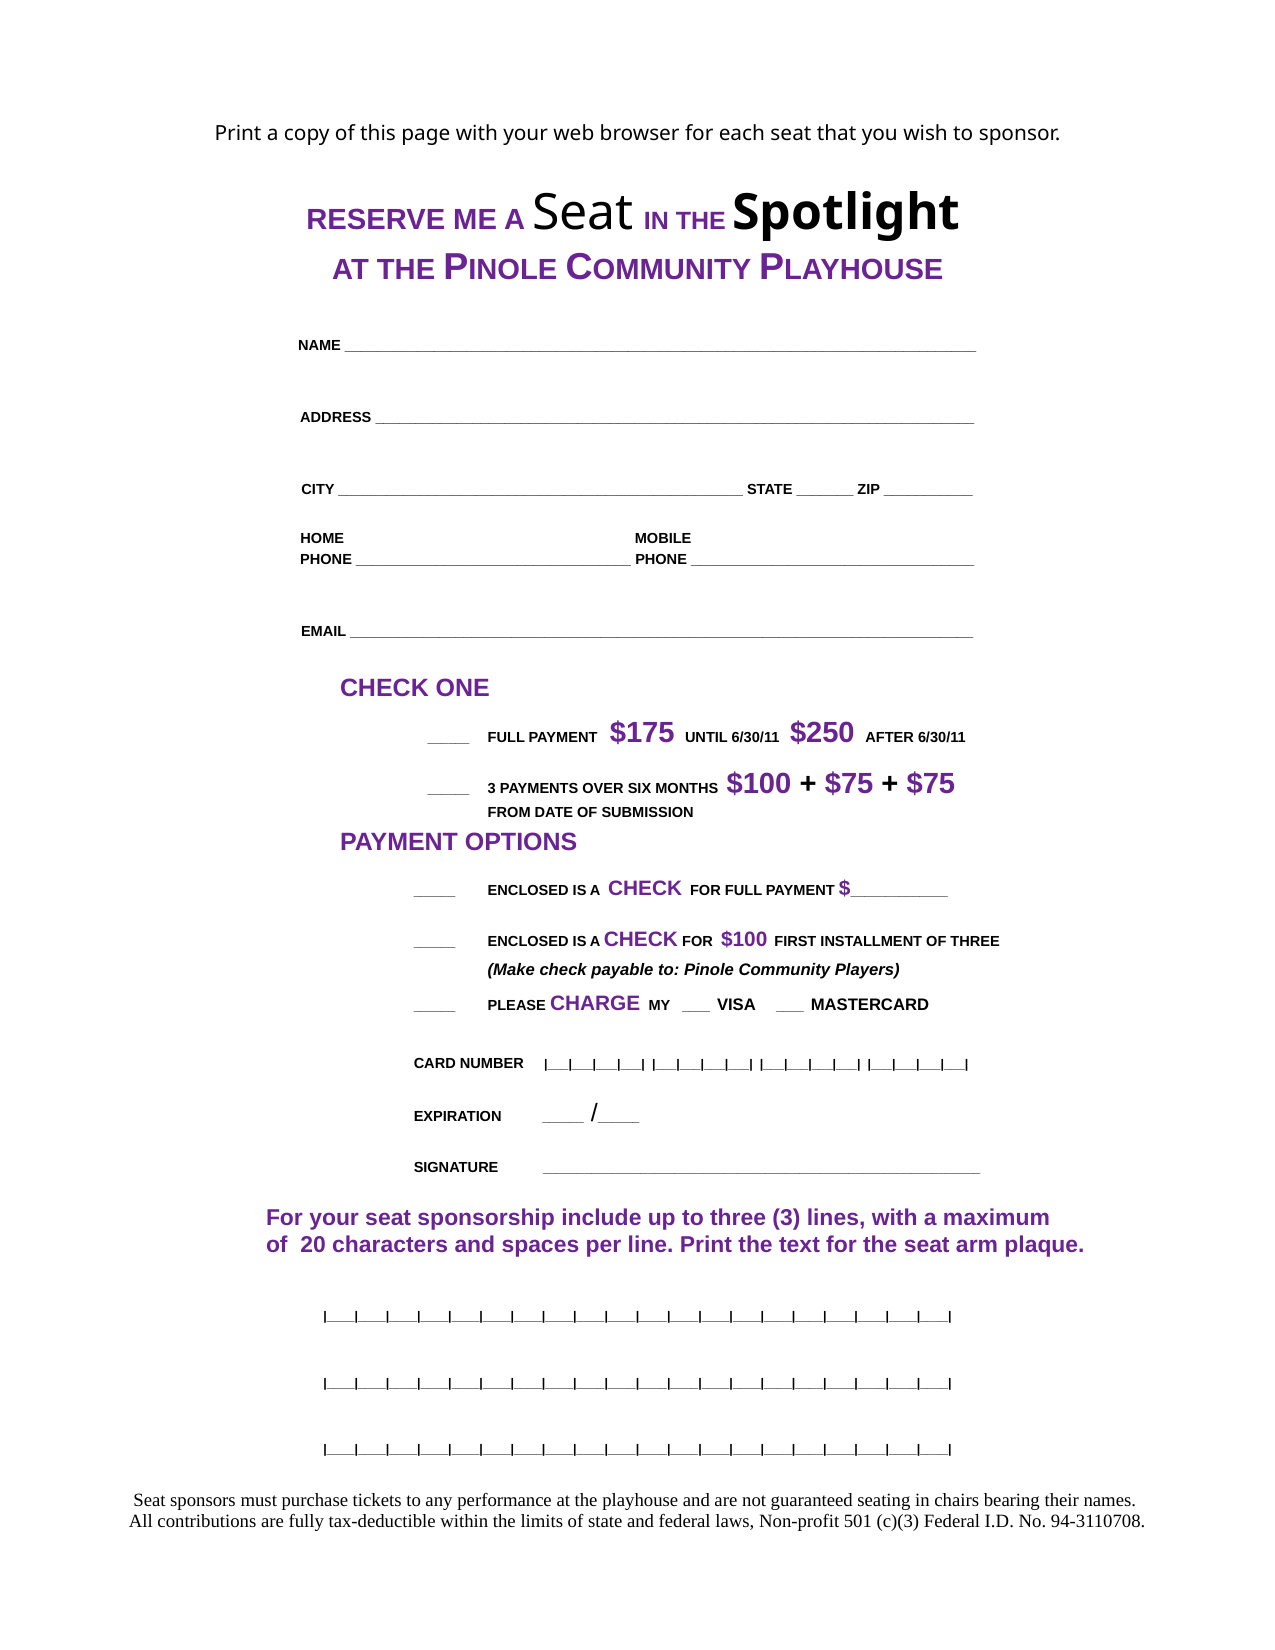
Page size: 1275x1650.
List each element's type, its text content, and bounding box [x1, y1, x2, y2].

text |____|____|____|____|____|____|____|____|____|____|____|____|____|____|____|____|____|____|____|____| [118, 1302, 1157, 1323]
text (Make check payable to: Pinole Community Players) [118, 958, 1157, 979]
text HOME MOBILE [118, 526, 1157, 547]
text ______ 3 PAYMENTS OVER SIX MONTHS $100 + $75 + $75 [118, 753, 1157, 804]
text CITY __________________________________________________ STATE _______ ZIP ___________ [118, 476, 1157, 497]
text of 20 characters and spaces per line. Print the text for the seat arm plaque. [118, 1231, 1157, 1257]
text |____|____|____|____|____|____|____|____|____|____|____|____|____|____|____|____|____|____|____|____| [118, 1435, 1157, 1456]
text For your seat sponsorship include up to three (3) lines, with a maximum [118, 1204, 1157, 1231]
text EXPIRATION ______ /______ [118, 1081, 1157, 1132]
text EMAIL _____________________________________________________________________________ [118, 618, 1157, 639]
text AT THE PINOLE COMMUNITY PLAYHOUSE [118, 244, 1157, 287]
text |____|____|____|____|____|____|____|____|____|____|____|____|____|____|____|____|____|____|____|____| [118, 1369, 1157, 1389]
text ______ ENCLOSED IS A CHECK FOR FULL PAYMENT $______________ [118, 856, 1157, 907]
text PAYMENT OPTIONS [118, 827, 1157, 856]
text NAME ______________________________________________________________________________ [118, 333, 1157, 353]
text ______ FULL PAYMENT $175 UNTIL 6/30/11 $250 AFTER 6/30/11 [118, 702, 1157, 753]
text SIGNATURE _______________________________________________________________ [118, 1132, 1157, 1183]
text ______ PLEASE CHARGE MY ____ VISA ____ MASTERCARD [118, 979, 1157, 1019]
text CARD NUMBER |___|___|___|___| |___|___|___|___| |___|___|___|___| |___|___|___|___| [118, 1019, 1157, 1081]
text PHONE __________________________________ PHONE ___________________________________ [118, 547, 1157, 567]
text FROM DATE OF SUBMISSION [118, 804, 1157, 821]
text ADDRESS __________________________________________________________________________ [118, 404, 1157, 425]
text ______ ENCLOSED IS A CHECK FOR $100 FIRST INSTALLMENT OF THREE [118, 907, 1157, 958]
text CHECK ONE [118, 673, 1157, 702]
text RESERVE ME A Seat IN THE Spotlight [118, 176, 1157, 244]
